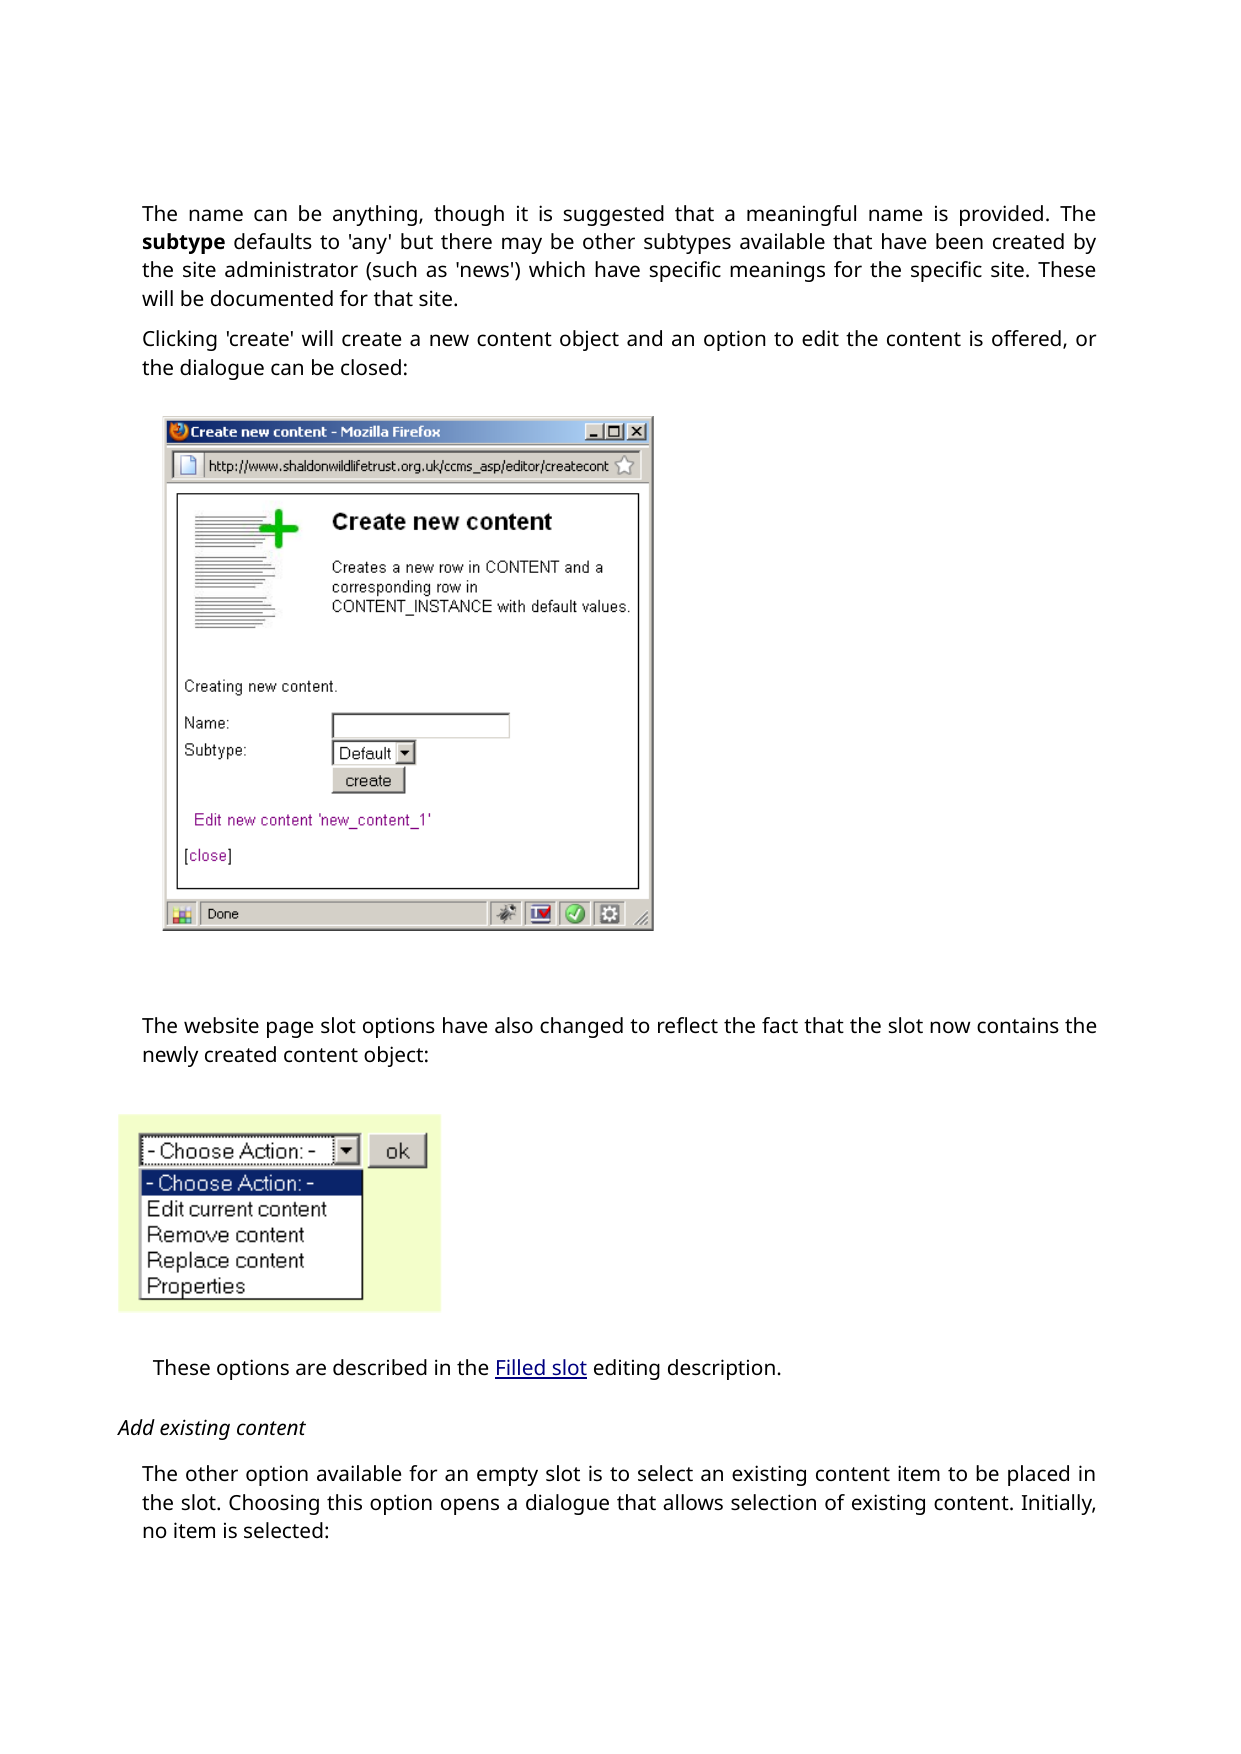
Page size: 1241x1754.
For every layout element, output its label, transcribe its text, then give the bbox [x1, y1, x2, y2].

text The name can be anything, though it is suggested that a meaningful name is provided. The subtype defaults to 'any' but there may be other subtypes available that have been created by the site administrator (such as 'news') which have specific meanings for the specific site. These will be documented for that site. [142, 199, 1098, 312]
text Clicking 'create' will create a new content object and an option to edit the content is offered, or the dialogue can be closed: [142, 324, 1098, 381]
text These options are described in the Filled slot editing description. [142, 1353, 1098, 1382]
picture [162, 416, 654, 931]
text The website page slot options have also changed to reflect the fact that the slot now contains the newly created content object: [142, 1011, 1098, 1068]
subtitle Add existing content [118, 1413, 1122, 1441]
text The other option available for an empty slot is to select an existing content item to be placed in the slot. Choosing this option opens a dialogue that allows selection of existing content. Initially, no item is selected: [142, 1459, 1098, 1545]
